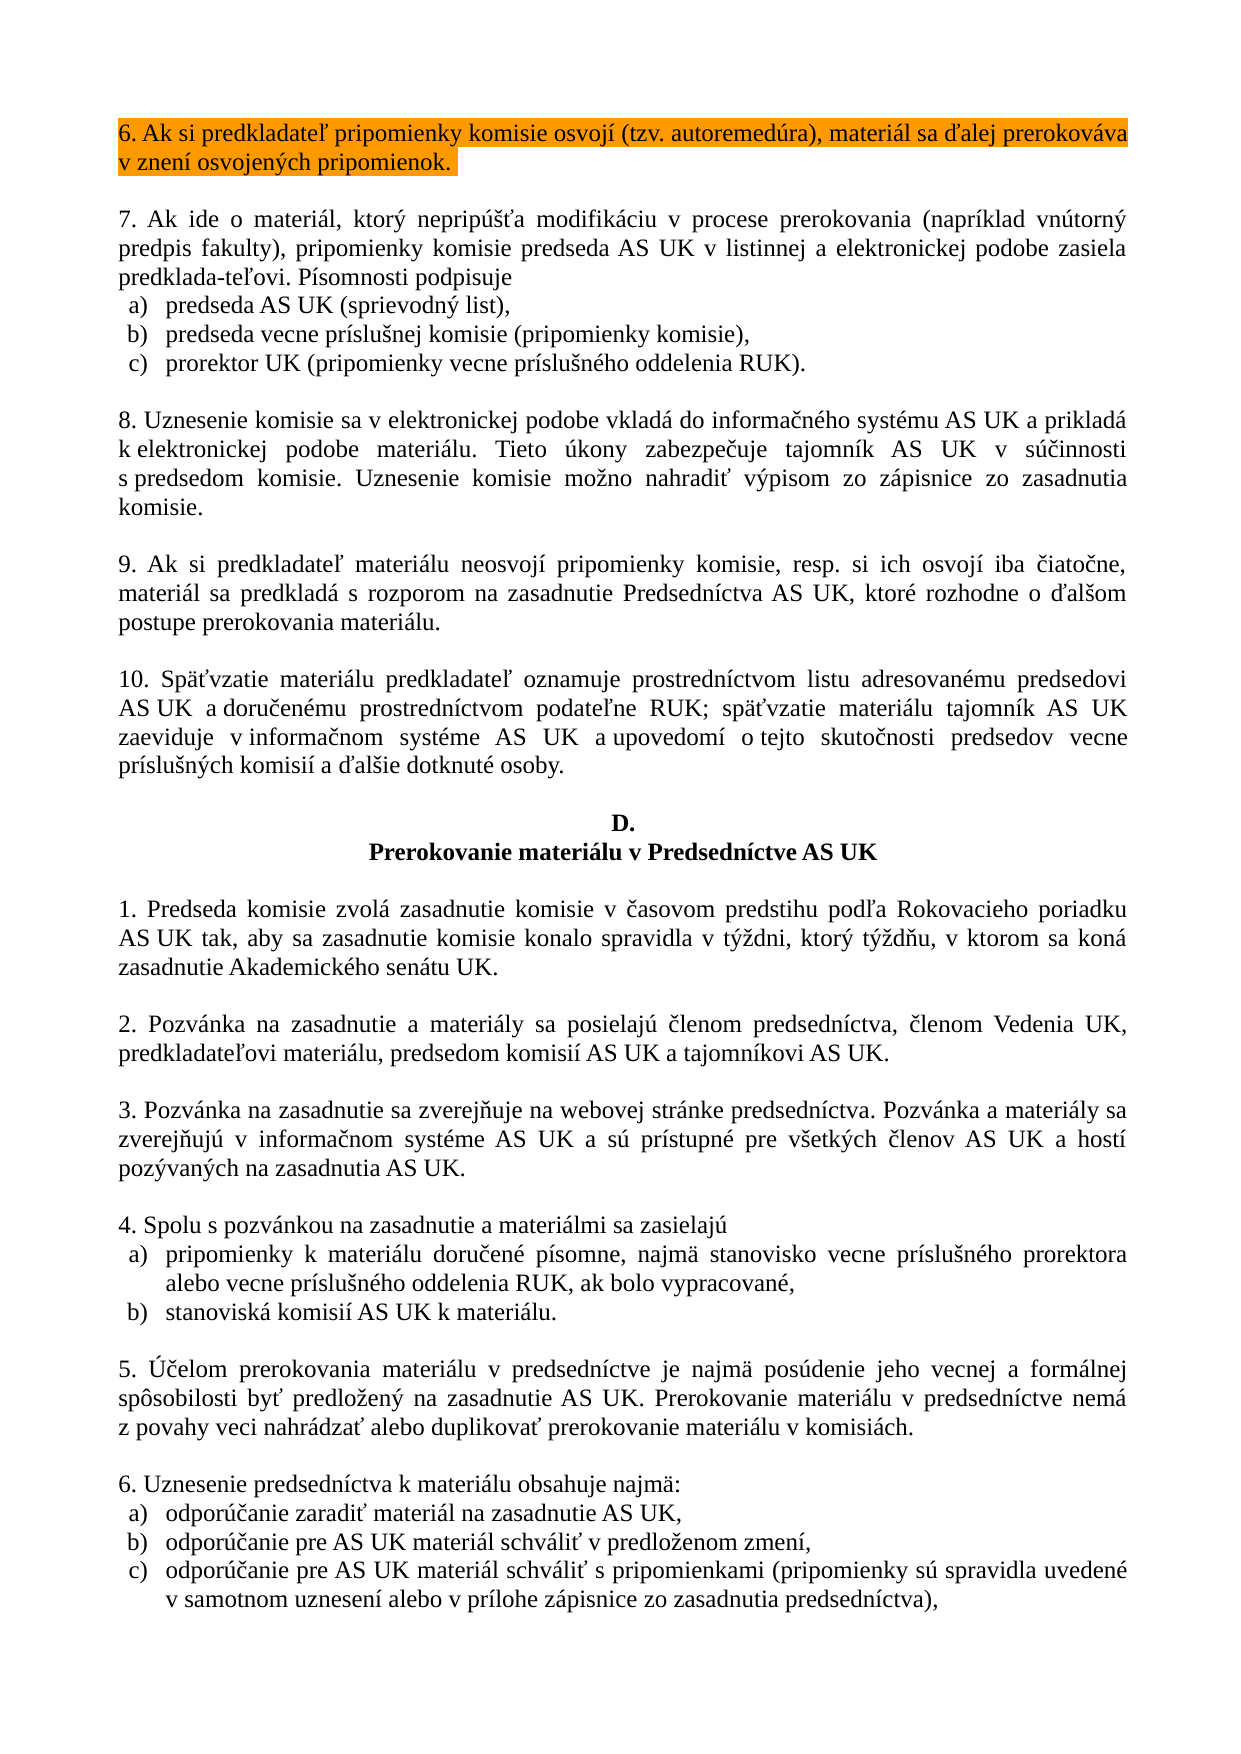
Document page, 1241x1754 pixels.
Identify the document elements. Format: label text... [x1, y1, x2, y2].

text 6. Uznesenie predsedníctva k materiálu obsahuje najmä: [118, 1469, 1128, 1498]
text 10. Späťvzatie materiálu predkladateľ oznamuje prostredníctvom listu adresovanému predsedovi AS UK a doručenému prostredníctvom podateľne RUK; späťvzatie materiálu tajomník AS UK zaeviduje v informačnom systéme AS UK a upovedomí o tejto skutočnosti predsedov vecne príslušných komisií a ďalšie dotknuté osoby. [118, 664, 1128, 779]
list stanoviská komisií AS UK k materiálu. [148, 1297, 1128, 1326]
text Prerokovanie materiálu v Predsedníctve AS UK [118, 837, 1128, 866]
text D. [118, 808, 1128, 837]
list odporúčanie zaradiť materiál na zasadnutie AS UK, [148, 1498, 1128, 1527]
text 2. Pozvánka na zasadnutie a materiály sa posielajú členom predsedníctva, členom Vedenia UK, predkladateľovi materiálu, predsedom komisií AS UK a tajomníkovi AS UK. [118, 1009, 1128, 1067]
list odporúčanie pre AS UK materiál schváliť v predloženom zmení, [148, 1527, 1128, 1556]
text 4. Spolu s pozvánkou na zasadnutie a materiálmi sa zasielajú [118, 1211, 1128, 1239]
text 7. Ak ide o materiál, ktorý nepripúšťa modifikáciu v procese prerokovania (napríklad vnútorný predpis fakulty), pripomienky komisie predseda AS UK v listinnej a elektronickej podobe zasiela predklada-teľovi. Písomnosti podpisuje [118, 204, 1128, 291]
text 8. Uznesenie komisie sa v elektronickej podobe vkladá do informačného systému AS UK a prikladá k elektronickej podobe materiálu. Tieto úkony zabezpečuje tajomník AS UK v súčinnosti s predsedom komisie. Uznesenie komisie možno nahradiť výpisom zo zápisnice zo zasadnutia komisie. [118, 406, 1128, 521]
list predseda AS UK (sprievodný list), [148, 291, 1128, 319]
text 5. Účelom prerokovania materiálu v predsedníctve je najmä posúdenie jeho vecnej a formálnej spôsobilosti byť predložený na zasadnutie AS UK. Prerokovanie materiálu v predsedníctve nemá z povahy veci nahrádzať alebo duplikovať prerokovanie materiálu v komisiách. [118, 1354, 1128, 1441]
text 6. Ak si predkladateľ pripomienky komisie osvojí (tzv. autoremedúra), materiál sa ďalej prerokováva v znení osvojených pripomienok. [118, 118, 1128, 176]
list odporúčanie pre AS UK materiál schváliť s pripomienkami (pripomienky sú spravidla uvedené v samotnom uznesení alebo v prílohe zápisnice zo zasadnutia predsedníctva), [148, 1556, 1128, 1613]
list prorektor UK (pripomienky vecne príslušného oddelenia RUK). [148, 348, 1128, 377]
text 9. Ak si predkladateľ materiálu neosvojí pripomienky komisie, resp. si ich osvojí iba čiatočne, materiál sa predkladá s rozporom na zasadnutie Predsedníctva AS UK, ktoré rozhodne o ďalšom postupe prerokovania materiálu. [118, 549, 1128, 636]
text 3. Pozvánka na zasadnutie sa zverejňuje na webovej stránke predsedníctva. Pozvánka a materiály sa zverejňujú v informačnom systéme AS UK a sú prístupné pre všetkých členov AS UK a hostí pozývaných na zasadnutia AS UK. [118, 1096, 1128, 1182]
text 1. Predseda komisie zvolá zasadnutie komisie v časovom predstihu podľa Rokovacieho poriadku AS UK tak, aby sa zasadnutie komisie konalo spravidla v týždni, ktorý týždňu, v ktorom sa koná zasadnutie Akademického senátu UK. [118, 894, 1128, 981]
list pripomienky k materiálu doručené písomne, najmä stanovisko vecne príslušného prorektora alebo vecne príslušného oddelenia RUK, ak bolo vypracované, [148, 1239, 1128, 1297]
list predseda vecne príslušnej komisie (pripomienky komisie), [148, 319, 1128, 348]
